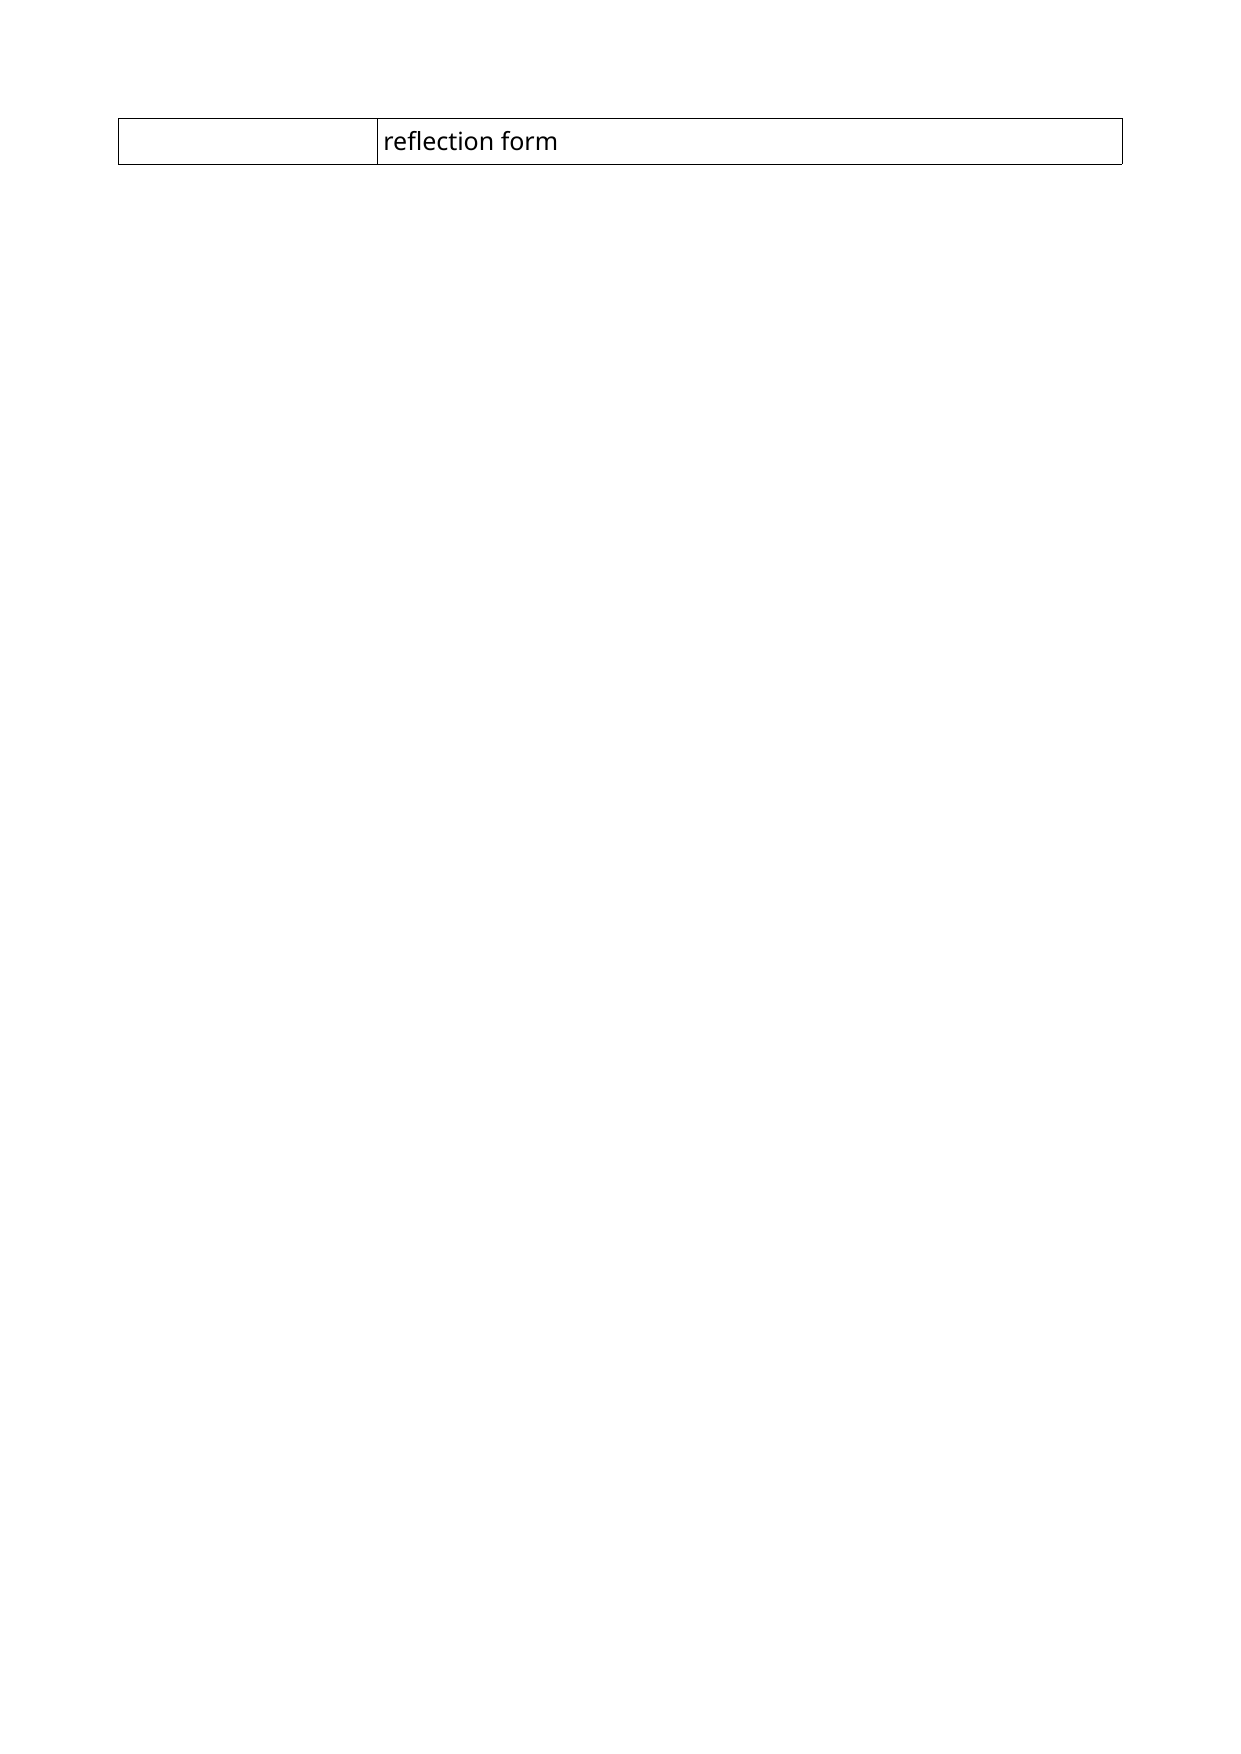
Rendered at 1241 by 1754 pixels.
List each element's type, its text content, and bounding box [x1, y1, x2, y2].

table_cell reflection form [378, 119, 1122, 164]
table_cell [119, 119, 377, 164]
